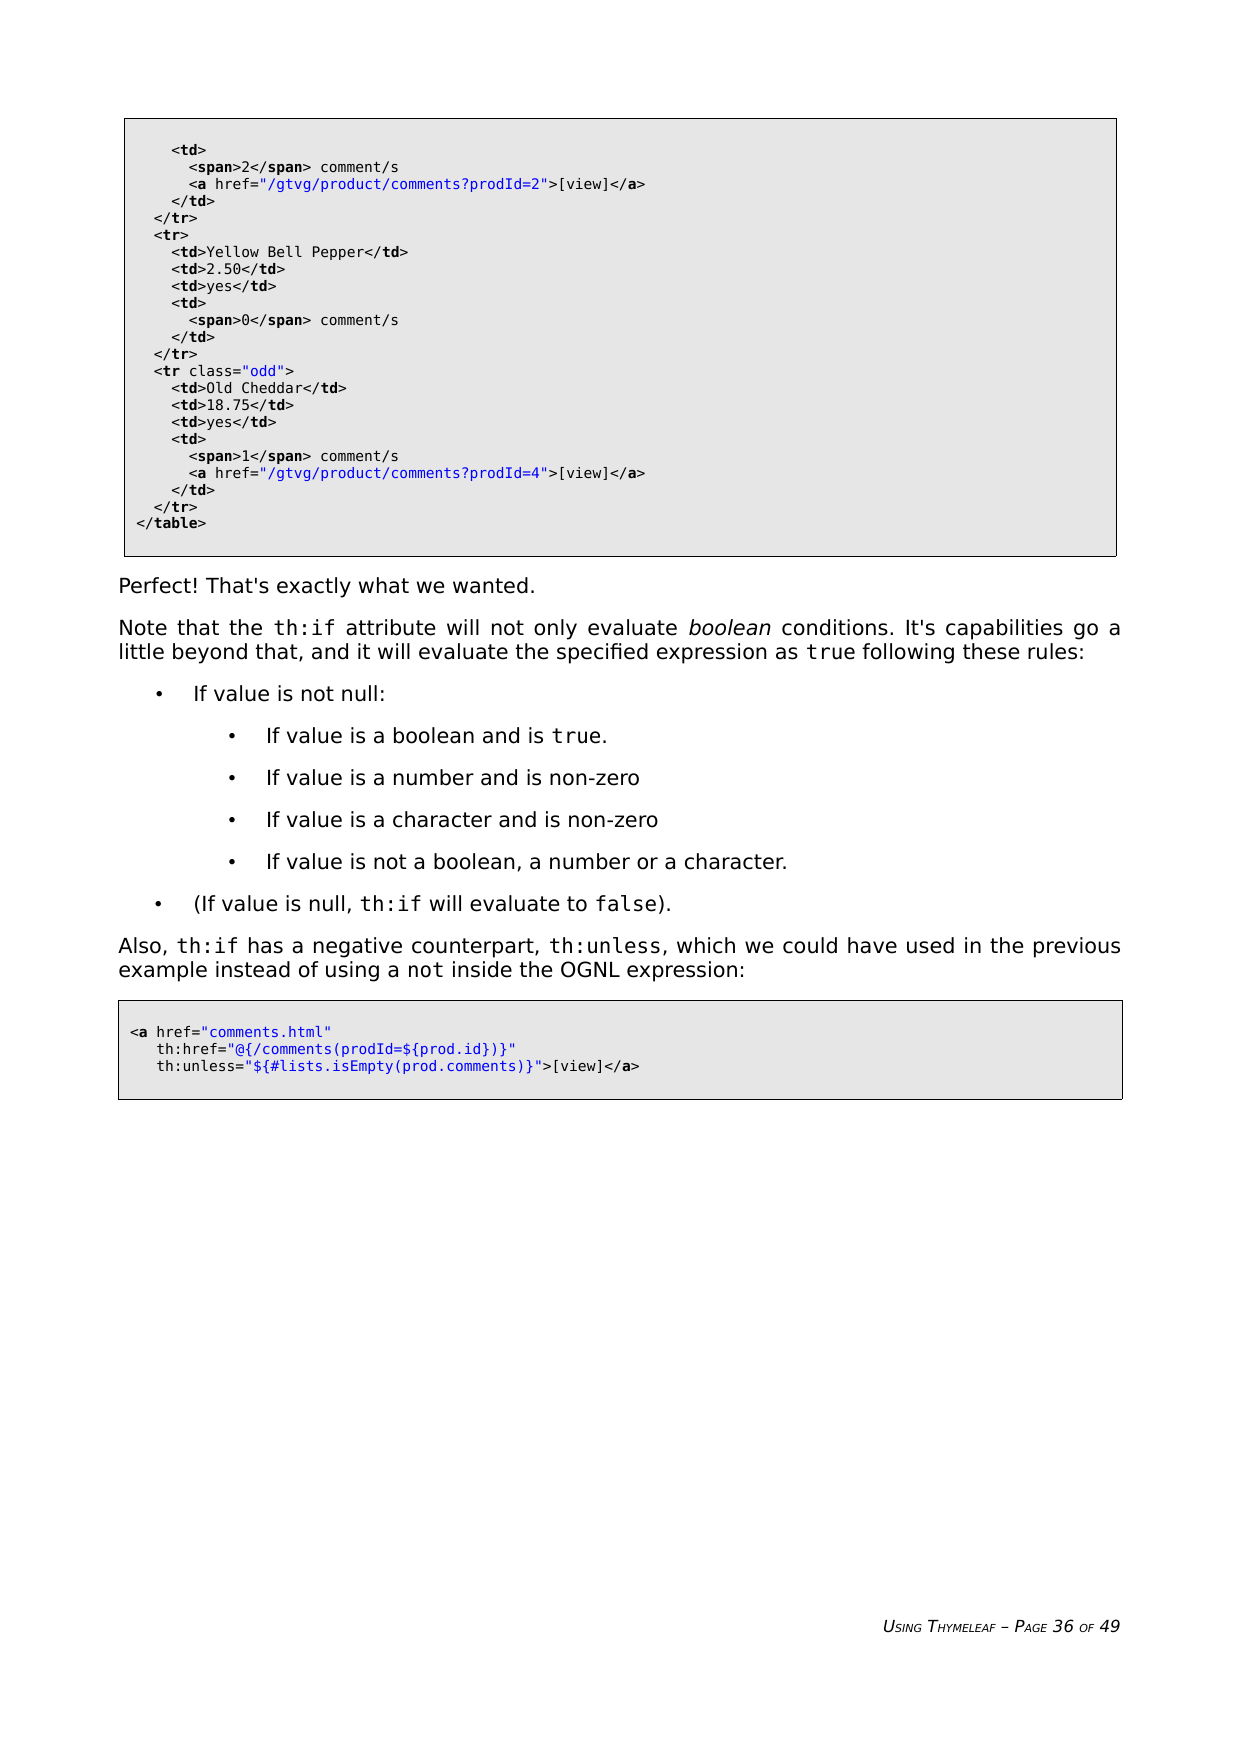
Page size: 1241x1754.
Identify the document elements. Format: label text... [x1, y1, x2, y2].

text Perfect! That's exactly what we wanted. [118, 574, 1122, 598]
list If value is a character and is non-zero [228, 808, 1122, 832]
text <a href="comments.html" th:href="@{/comments(prodId=${prod.id})}" th:unless="${#lists.isEmpty(prod.comments)}">[view]</a> [119, 1001, 1122, 1099]
text Also, th:if has a negative counterpart, th:unless, which we could have used in the previous example instead of using a not inside the OGNL expression: [118, 934, 1122, 982]
list If value is not null: [156, 682, 1122, 706]
text Note that the th:if attribute will not only evaluate boolean conditions. It's capabilities go a little beyond that, and it will evaluate the specified expression as true following these rules: [118, 616, 1122, 664]
text <td> <span>2</span> comment/s <a href="/gtvg/product/comments?prodId=2">[view]</a> </td> </tr> <tr> <td>Yellow Bell Pepper</td> <td>2.50</td> <td>yes</td> <td> <span>0</span> comment/s </td> </tr> <tr class="odd"> <td>Old Cheddar</td> <td>18.75</td> <td>yes</td> <td> <span>1</span> comment/s <a href="/gtvg/product/comments?prodId=4">[view]</a> </td> </tr> </table> [125, 119, 1116, 556]
list (If value is null, th:if will evaluate to false). [154, 892, 1122, 916]
list If value is not a boolean, a number or a character. [228, 850, 1122, 874]
list If value is a number and is non-zero [228, 766, 1122, 790]
list If value is a boolean and is true. [228, 724, 1122, 748]
